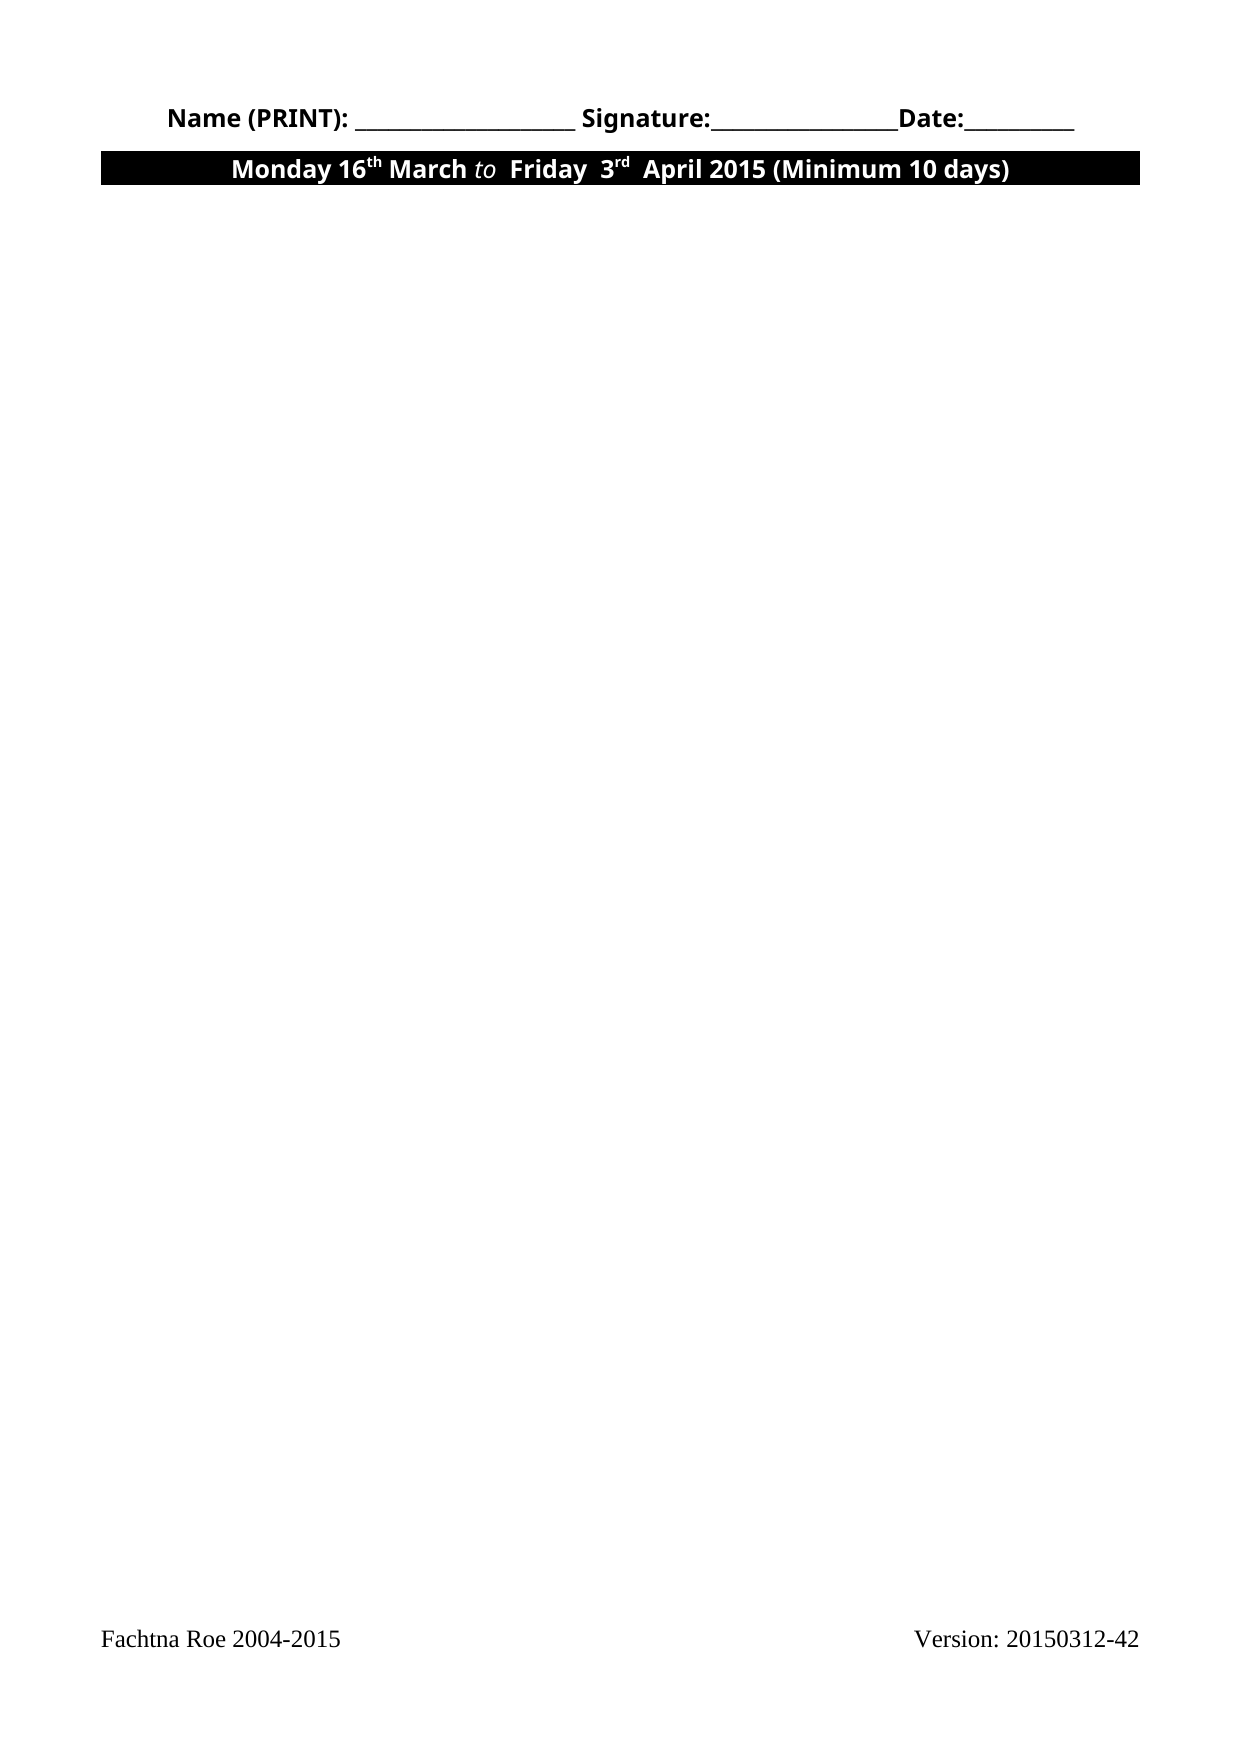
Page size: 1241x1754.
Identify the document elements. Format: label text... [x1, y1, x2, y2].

text Monday 16th March to Friday 3rd April 2015 (Minimum 10 days) [101, 151, 1140, 185]
text Name (PRINT): ____________________ Signature:_________________Date:__________ [101, 101, 1140, 134]
